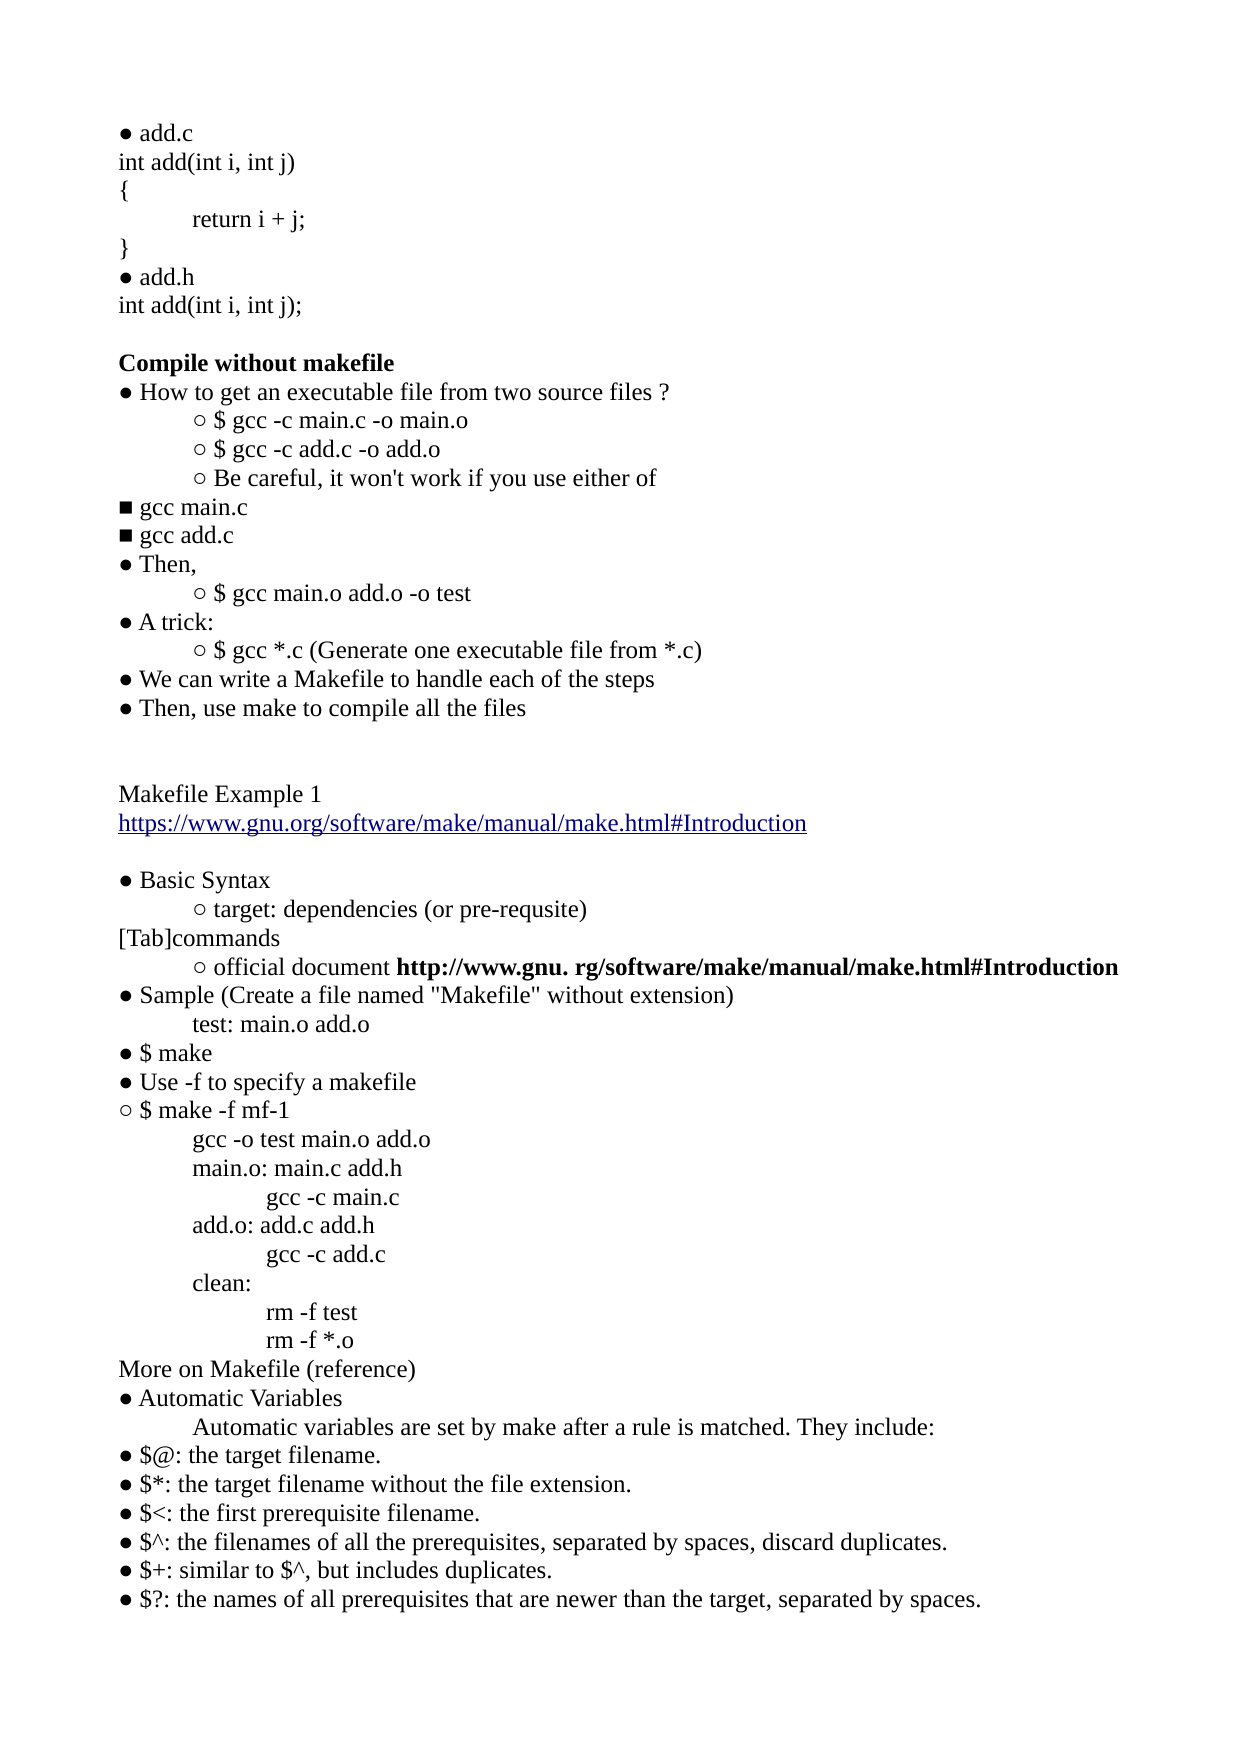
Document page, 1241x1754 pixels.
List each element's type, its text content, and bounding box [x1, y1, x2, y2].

text gcc -c add.c [118, 1239, 1122, 1268]
text ○ target: dependencies (or pre-requsite) [118, 894, 1122, 923]
text ● How to get an executable file from two source files ? [118, 377, 1122, 406]
text ● $+: similar to $^, but includes duplicates. [118, 1556, 1122, 1584]
text Automatic variables are set by make after a rule is matched. They include: [118, 1412, 1122, 1441]
text return i + j; [118, 204, 1122, 233]
text ● add.h [118, 262, 1122, 291]
text ○ $ gcc -c add.c -o add.o [118, 434, 1122, 463]
text ● $*: the target filename without the file extension. [118, 1469, 1122, 1498]
text https://www.gnu.org/software/make/manual/make.html#Introduction [118, 808, 1122, 837]
text clean: [118, 1268, 1122, 1297]
text ● Then, use make to compile all the files [118, 693, 1122, 722]
text ● We can write a Makefile to handle each of the steps [118, 664, 1122, 693]
text ● add.c [118, 118, 1122, 147]
text ● A trick: [118, 607, 1122, 636]
text ● $<: the first prerequisite filename. [118, 1498, 1122, 1527]
text ● $?: the names of all prerequisites that are newer than the target, separated by spaces. [118, 1584, 1122, 1613]
text ○ Be careful, it won't work if you use either of [118, 463, 1122, 492]
text ● Automatic Variables [118, 1383, 1122, 1412]
text rm -f test [118, 1297, 1122, 1326]
text int add(int i, int j) [118, 147, 1122, 176]
text ■ gcc add.c [118, 521, 1122, 549]
text ● $@: the target filename. [118, 1441, 1122, 1469]
text add.o: add.c add.h [118, 1211, 1122, 1239]
text ● Use -f to specify a makefile [118, 1067, 1122, 1096]
text Compile without makefile [118, 348, 1122, 377]
text ■ gcc main.c [118, 492, 1122, 521]
text { [118, 176, 1122, 204]
text [Tab]commands [118, 923, 1122, 952]
text ○ $ gcc -c main.c -o main.o [118, 406, 1122, 434]
text main.o: main.c add.h [118, 1153, 1122, 1182]
text gcc -c main.c [118, 1182, 1122, 1211]
text More on Makefile (reference) [118, 1354, 1122, 1383]
text test: main.o add.o [118, 1009, 1122, 1038]
text } [118, 233, 1122, 262]
text ● Basic Syntax [118, 866, 1122, 894]
text gcc -o test main.o add.o [118, 1124, 1122, 1153]
text ○ $ gcc main.o add.o -o test [118, 578, 1122, 607]
text ○ official document http://www.gnu. rg/software/make/manual/make.html#Introduction [118, 952, 1122, 981]
text ● Sample (Create a file named "Makefile" without extension) [118, 981, 1122, 1009]
text ○ $ gcc *.c (Generate one executable file from *.c) [118, 636, 1122, 664]
text Makefile Example 1 [118, 779, 1122, 808]
text ● $ make [118, 1038, 1122, 1067]
text int add(int i, int j); [118, 291, 1122, 319]
text ● $^: the filenames of all the prerequisites, separated by spaces, discard duplicates. [118, 1527, 1122, 1556]
text ○ $ make -f mf-1 [118, 1096, 1122, 1124]
text ● Then, [118, 549, 1122, 578]
text rm -f *.o [118, 1326, 1122, 1354]
